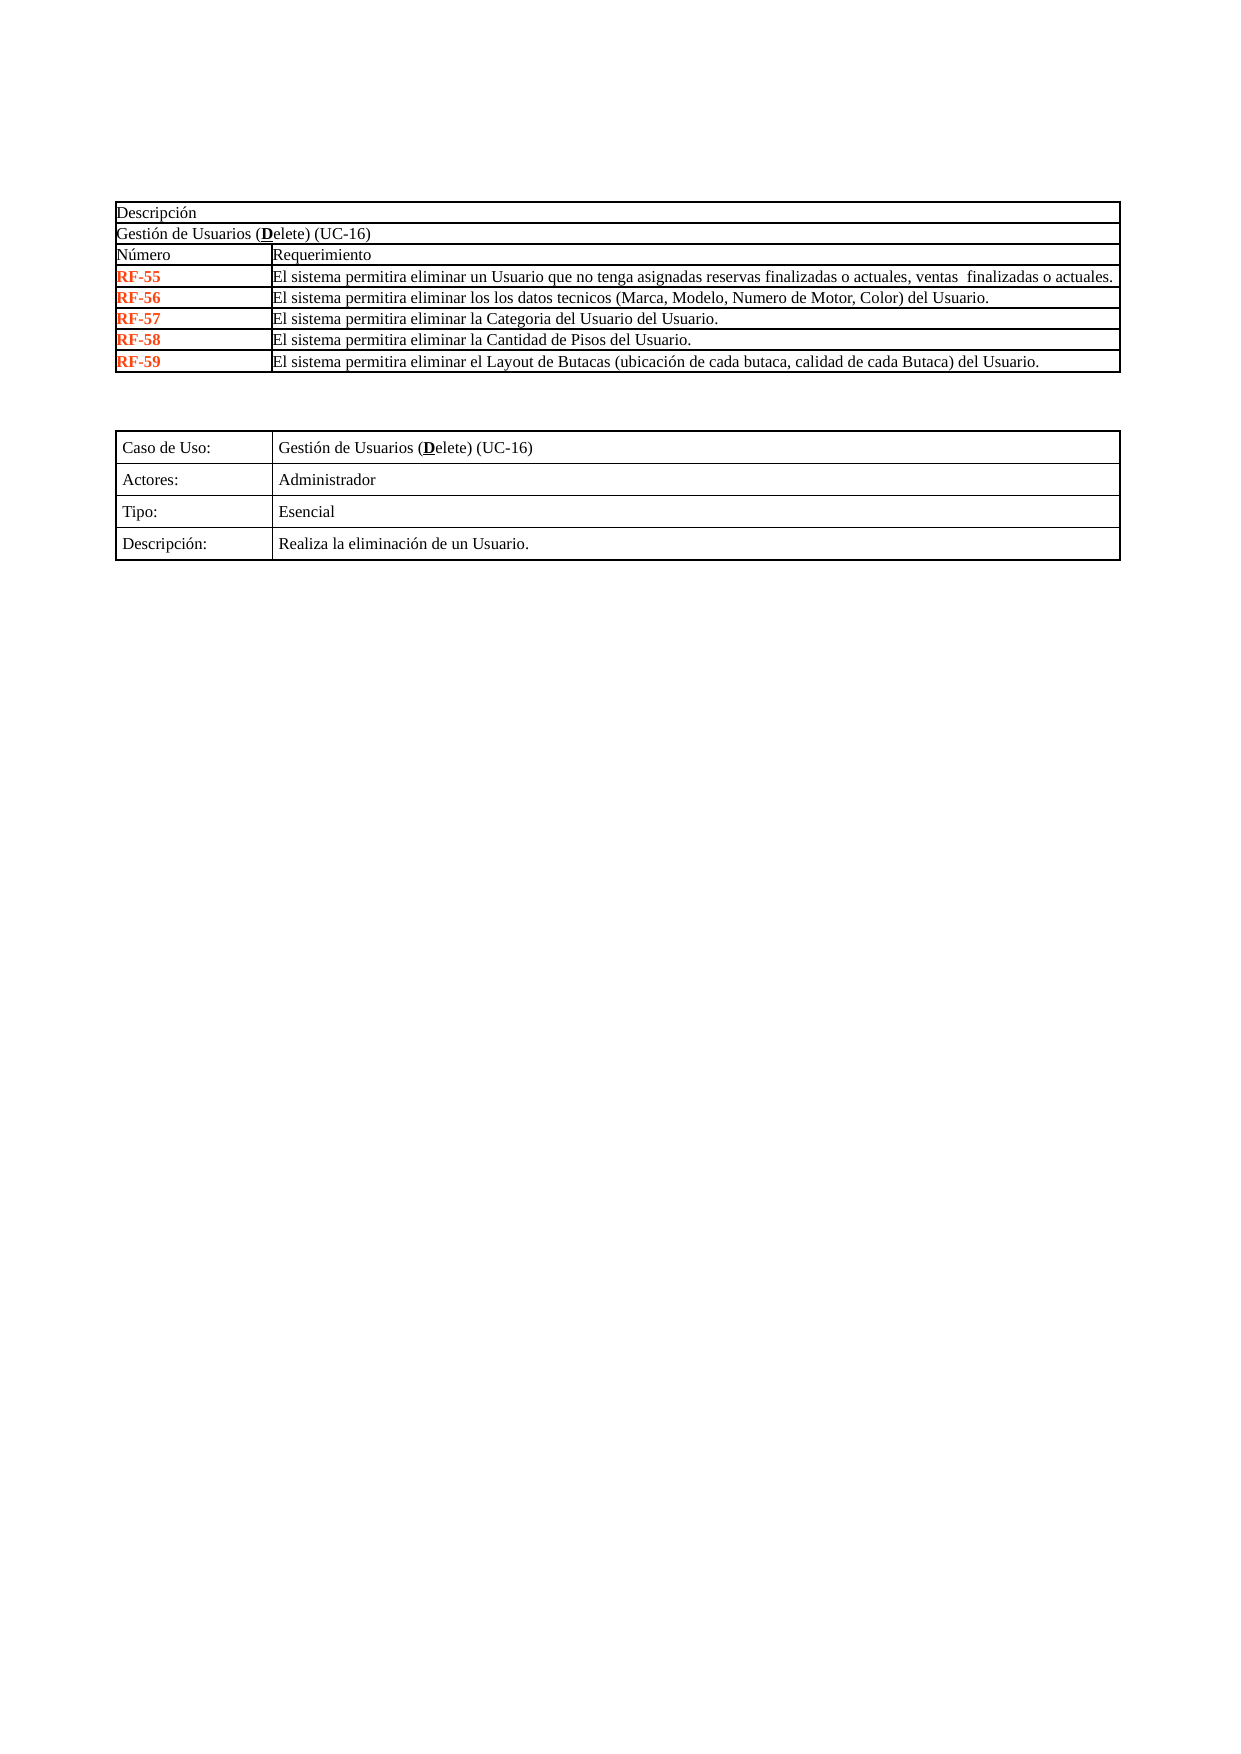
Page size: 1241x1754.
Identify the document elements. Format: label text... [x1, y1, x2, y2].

table_cell RF-57 [117, 309, 271, 328]
table_cell Actores: [117, 464, 272, 494]
table_cell Esencial [273, 496, 1119, 527]
table_cell Administrador [273, 464, 1119, 494]
table_cell Número [117, 245, 271, 264]
table_cell El sistema permitira eliminar la Categoria del Usuario del Usuario. [273, 309, 1119, 328]
table_cell El sistema permitira eliminar la Cantidad de Pisos del Usuario. [273, 330, 1119, 349]
table_cell RF-59 [117, 351, 271, 371]
table_header Descripción [117, 203, 1119, 222]
table_cell El sistema permitira eliminar un Usuario que no tenga asignadas reservas finalizadas o actuales, ventas finalizadas o actuales. [273, 266, 1119, 286]
table_cell Tipo: [117, 496, 272, 527]
table_cell RF-58 [117, 330, 271, 349]
table_cell RF-56 [117, 288, 271, 307]
table_cell El sistema permitira eliminar el Layout de Butacas (ubicación de cada butaca, calidad de cada Butaca) del Usuario. [273, 351, 1119, 371]
table_cell El sistema permitira eliminar los los datos tecnicos (Marca, Modelo, Numero de Motor, Color) del Usuario. [273, 288, 1119, 307]
table_header Caso de Uso: [117, 432, 272, 462]
table_cell Descripción: [117, 528, 272, 559]
table_cell Requerimiento [273, 245, 1119, 264]
table_header Gestión de Usuarios (Delete) (UC-16) [273, 432, 1119, 462]
table_cell RF-55 [117, 266, 271, 286]
table_cell Realiza la eliminación de un Usuario. [273, 528, 1119, 559]
